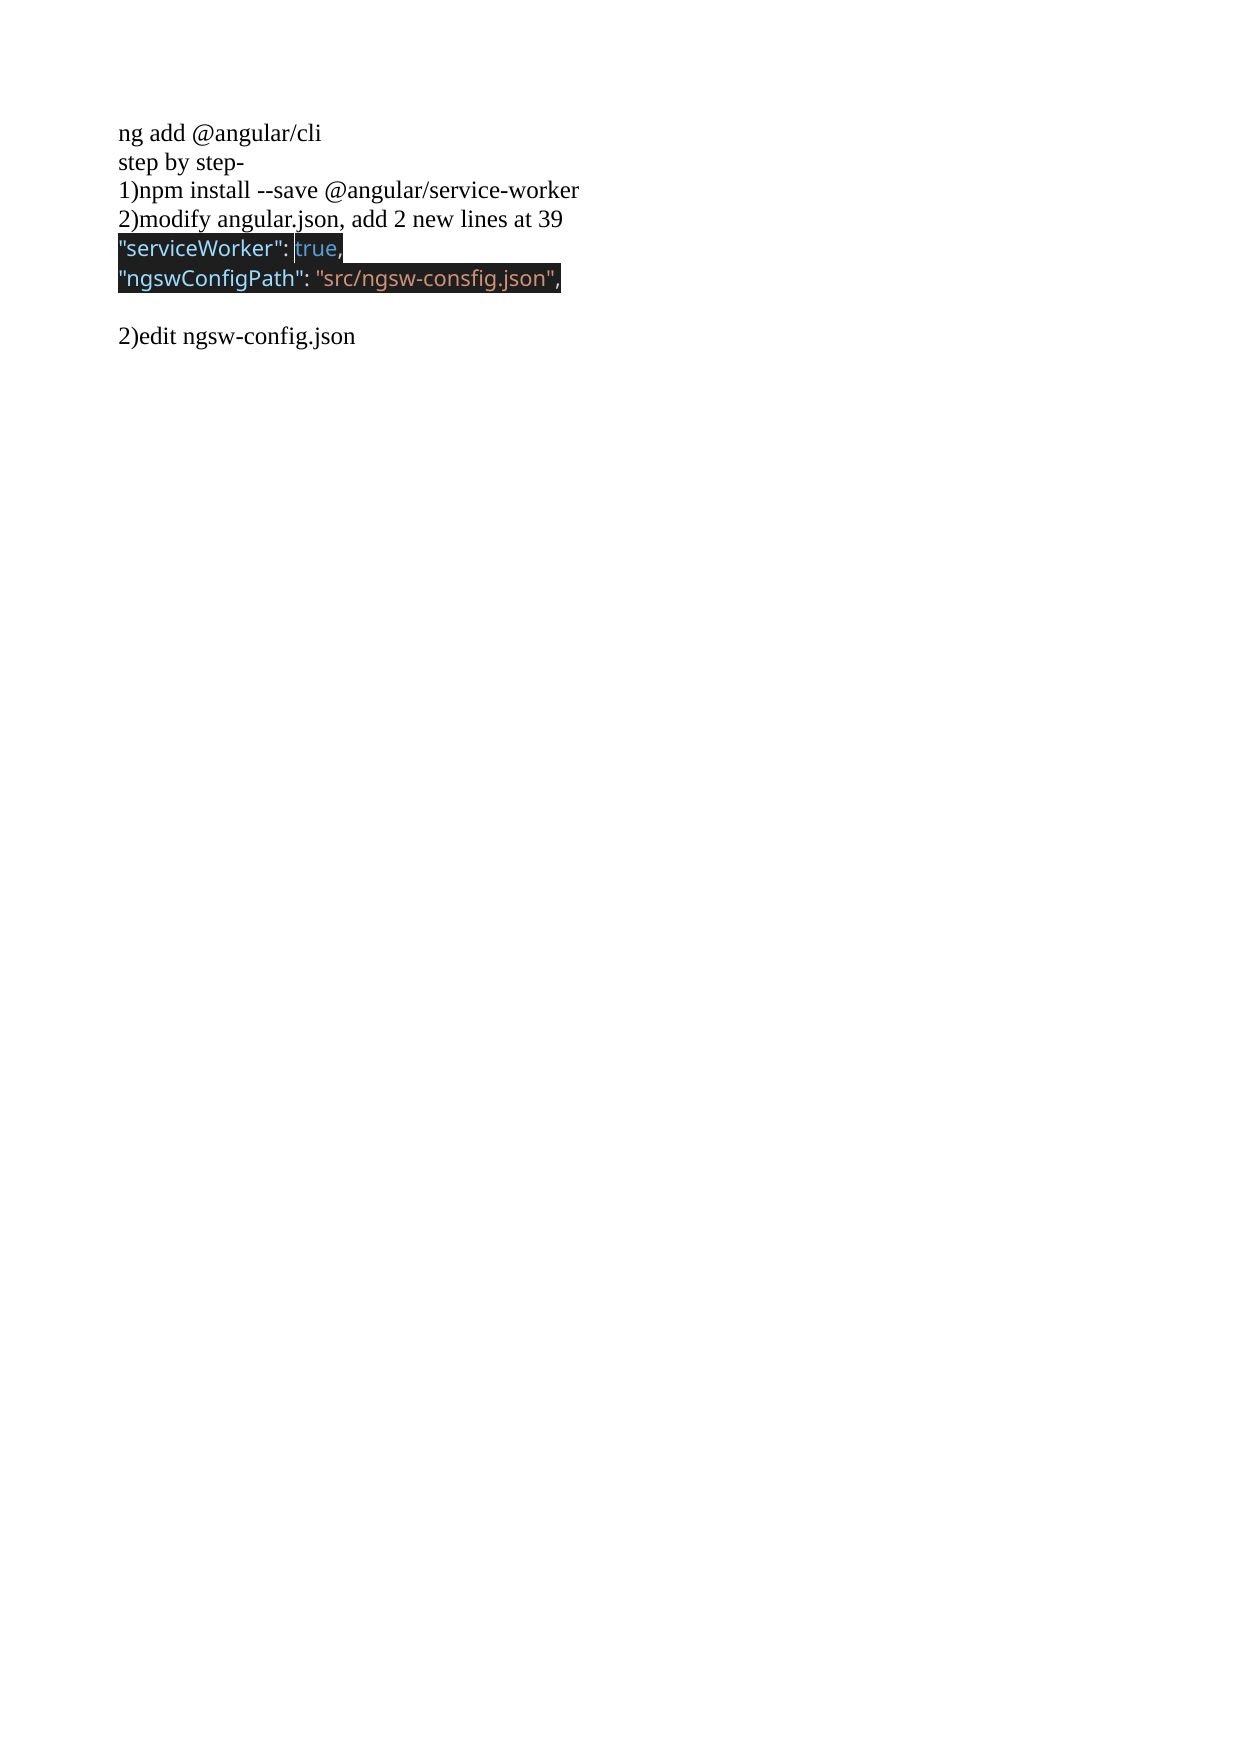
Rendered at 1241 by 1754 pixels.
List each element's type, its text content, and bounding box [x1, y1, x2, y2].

text "serviceWorker": true, [118, 233, 1122, 263]
text 2)modify angular.json, add 2 new lines at 39 [118, 204, 1122, 233]
text 2)edit ngsw-config.json [118, 321, 1122, 350]
text "ngswConfigPath": "src/ngsw-consfig.json", [118, 263, 1122, 293]
text 1)npm install --save @angular/service-worker [118, 176, 1122, 204]
text step by step- [118, 147, 1122, 176]
text ng add @angular/cli [118, 118, 1122, 147]
